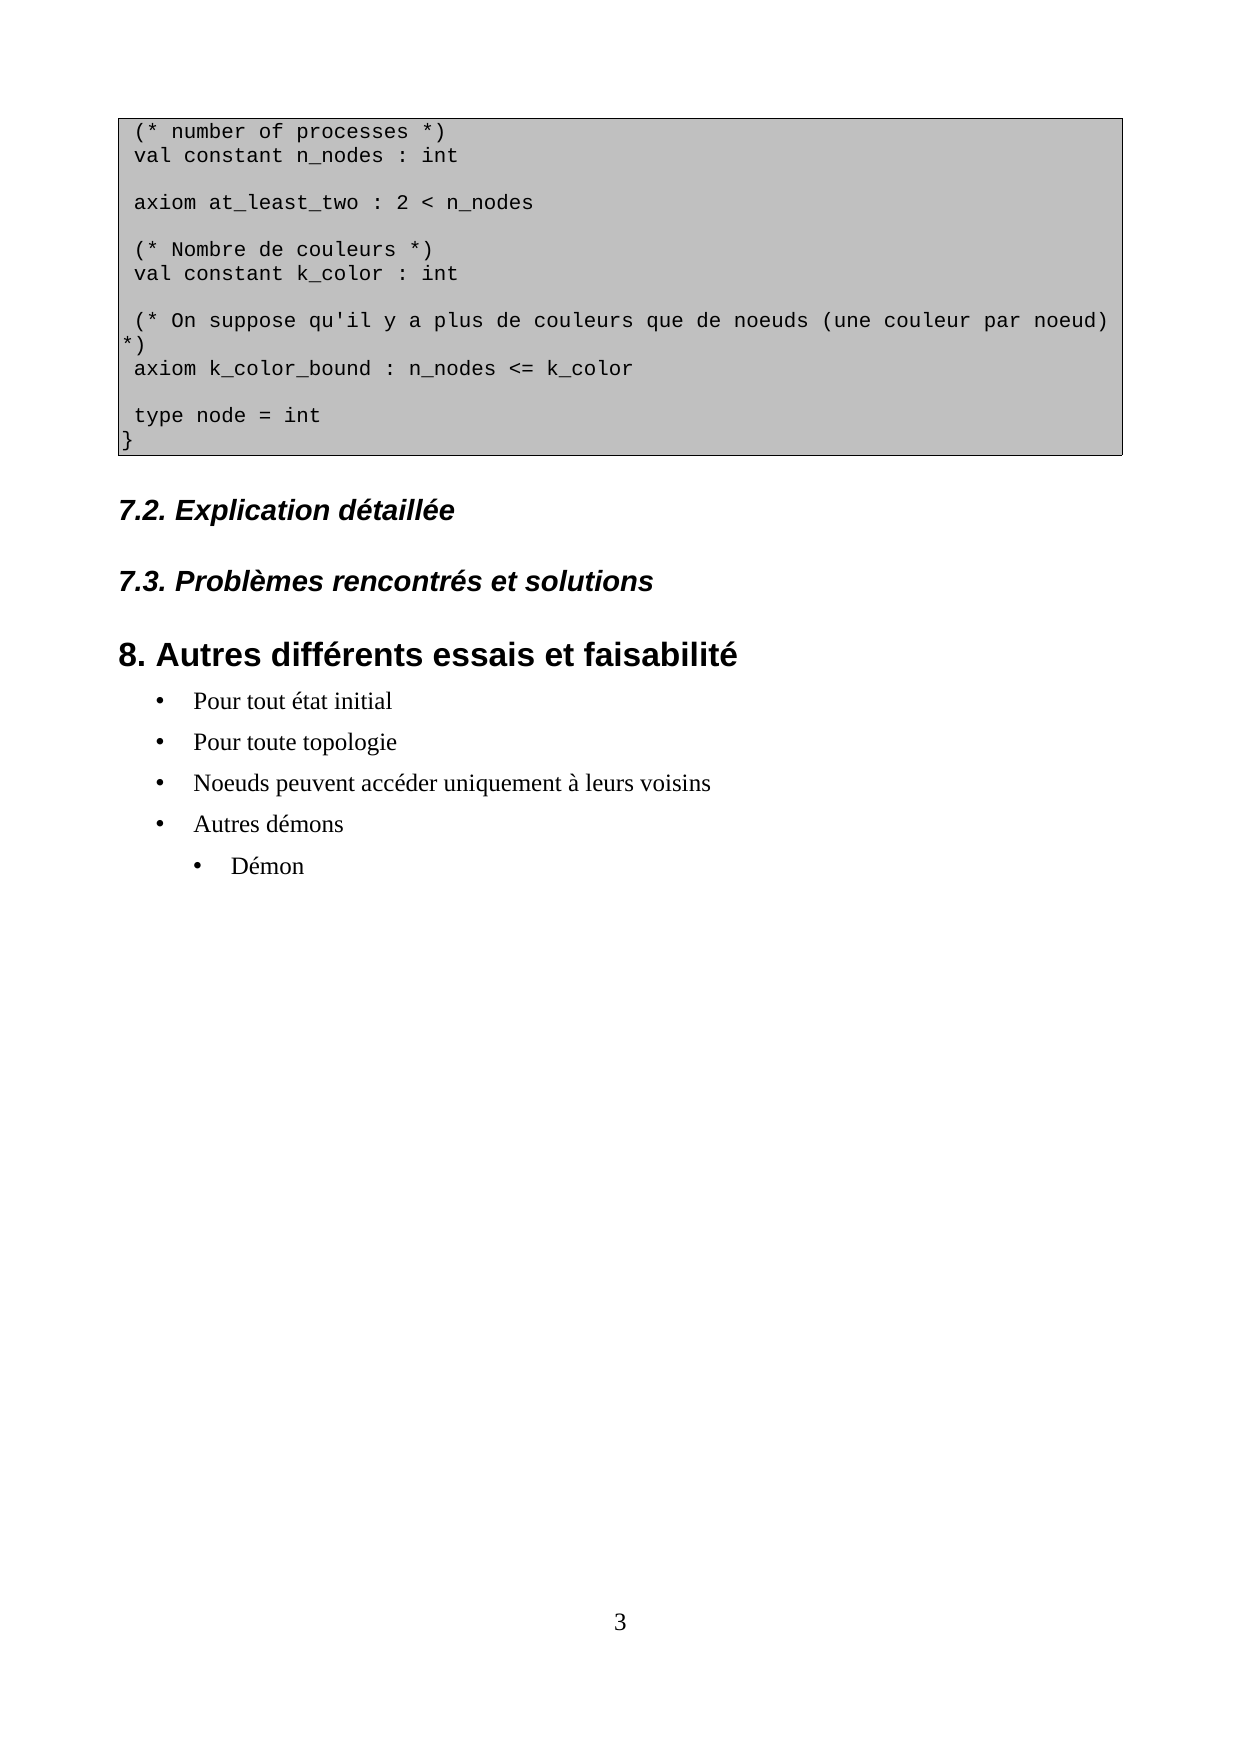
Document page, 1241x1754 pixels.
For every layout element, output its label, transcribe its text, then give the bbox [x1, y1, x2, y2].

list Autres démons [156, 809, 1122, 838]
text val constant n_nodes : int [119, 142, 1122, 165]
text (* On suppose qu'il y a plus de couleurs que de noeuds (une couleur par noeud) *) [119, 307, 1122, 354]
list Démon [193, 851, 1122, 879]
list Noeuds peuvent accéder uniquement à leurs voisins [156, 768, 1122, 797]
text } [119, 426, 1122, 455]
text (* number of processes *) [119, 119, 1122, 142]
text axiom at_least_two : 2 < n_nodes [119, 189, 1122, 213]
text axiom k_color_bound : n_nodes <= k_color [119, 354, 1122, 378]
list Pour tout état initial [156, 686, 1122, 714]
subtitle Explication détaillée [118, 493, 1122, 526]
subtitle Autres différents essais et faisabilité [118, 635, 1122, 673]
text val constant k_color : int [119, 260, 1122, 284]
text type node = int [119, 402, 1122, 426]
list Pour toute topologie [156, 727, 1122, 756]
text (* Nombre de couleurs *) [119, 236, 1122, 260]
subtitle Problèmes rencontrés et solutions [118, 564, 1122, 597]
